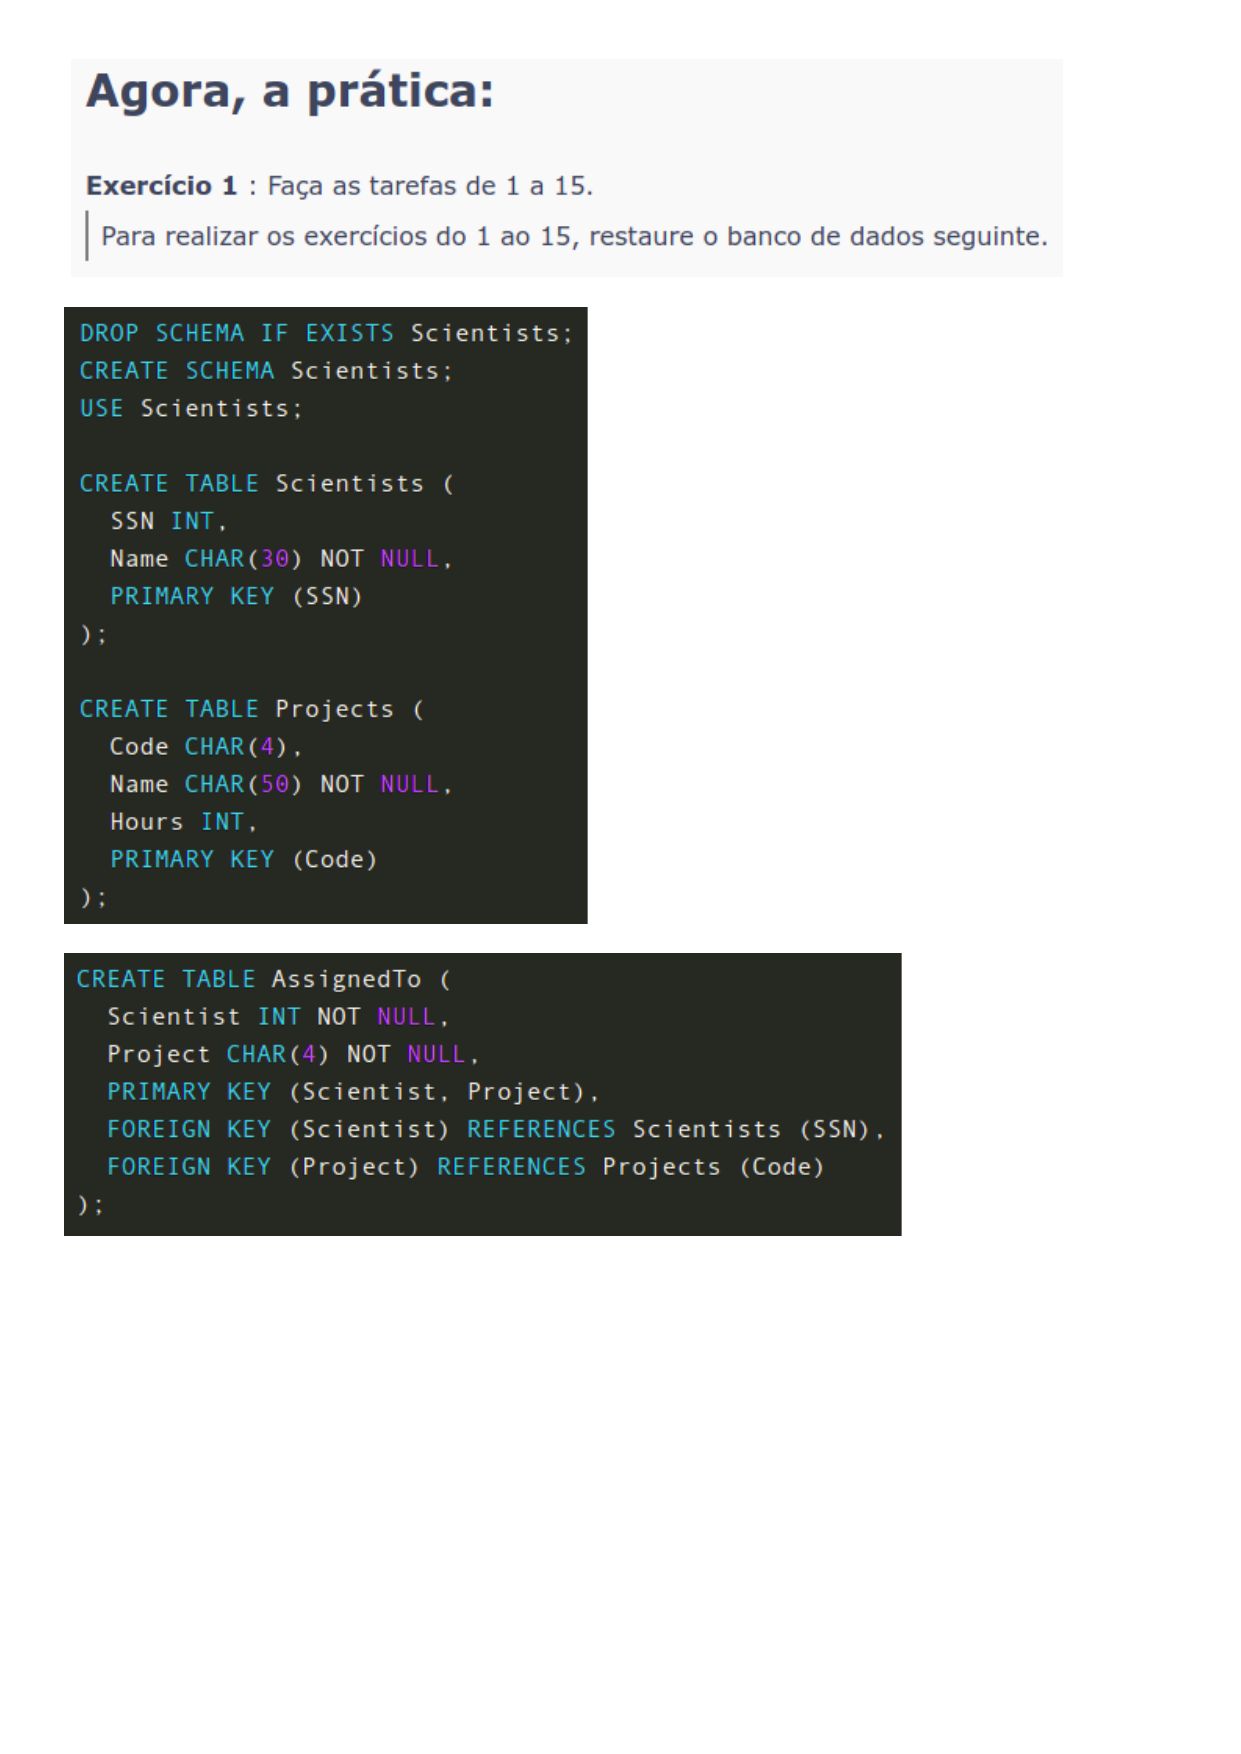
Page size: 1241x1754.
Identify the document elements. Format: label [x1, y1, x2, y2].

picture [71, 59, 1064, 277]
picture [64, 953, 902, 1236]
picture [64, 307, 588, 924]
